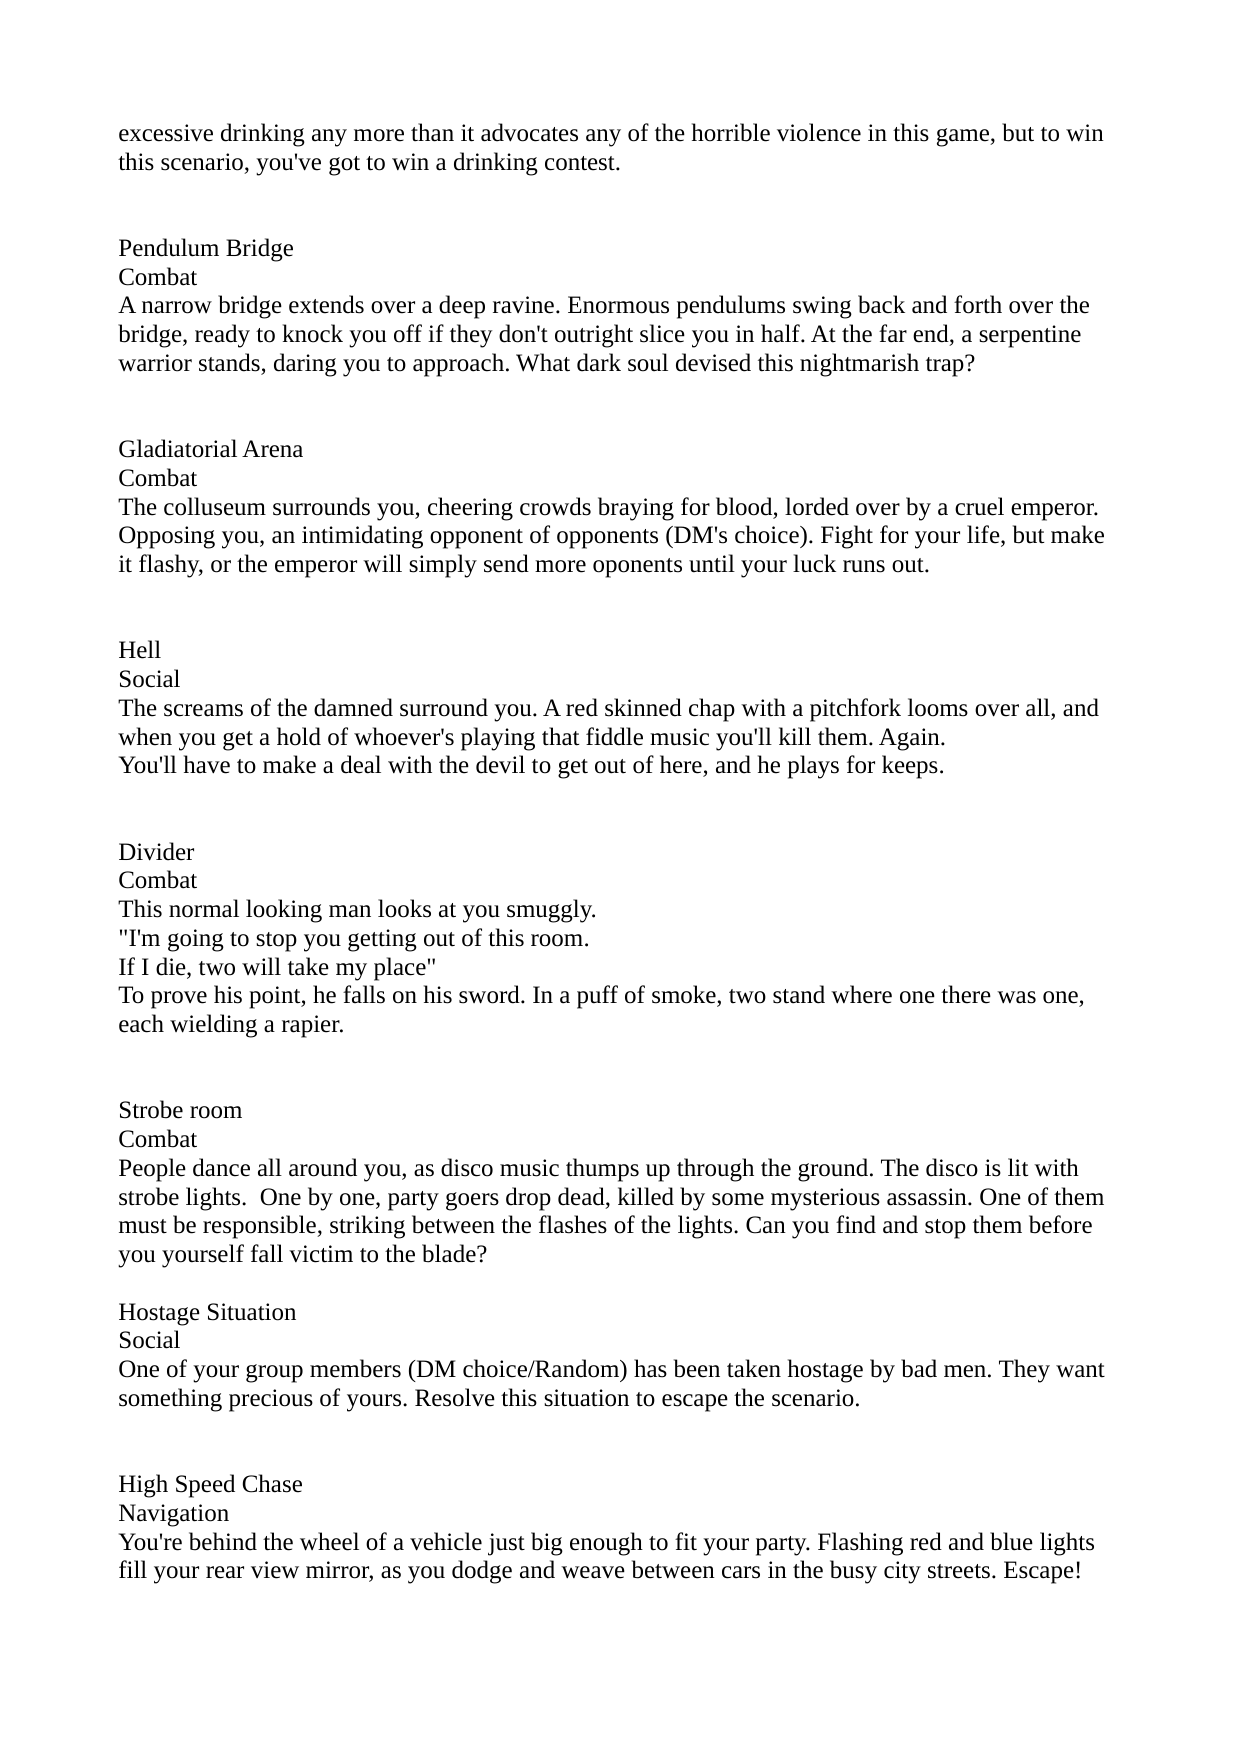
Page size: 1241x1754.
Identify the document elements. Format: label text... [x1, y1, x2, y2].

text Hostage Situation [118, 1297, 1122, 1326]
text Gladiatorial Arena [118, 434, 1122, 463]
text A narrow bridge extends over a deep ravine. Enormous pendulums swing back and forth over the bridge, ready to knock you off if they don't outright slice you in half. At the far end, a serpentine warrior stands, daring you to approach. What dark soul devised this nightmarish trap? [118, 291, 1122, 377]
text One of your group members (DM choice/Random) has been taken hostage by bad men. They want something precious of yours. Resolve this situation to escape the scenario. [118, 1354, 1122, 1412]
text Social The screams of the damned surround you. A red skinned chap with a pitchfork looms over all, and when you get a hold of whoever's playing that fiddle music you'll kill them. Again. You'll have to make a deal with the devil to get out of here, and he plays for keeps. [118, 664, 1122, 779]
text Pendulum Bridge [118, 233, 1122, 262]
text Combat People dance all around you, as disco music thumps up through the ground. The disco is lit with strobe lights. One by one, party goers drop dead, killed by some mysterious assassin. One of them must be responsible, striking between the flashes of the lights. Can you find and stop them before you yourself fall victim to the blade? [118, 1124, 1122, 1268]
text Combat [118, 262, 1122, 291]
text The colluseum surrounds you, cheering crowds braying for blood, lorded over by a cruel emperor. Opposing you, an intimidating opponent of opponents (DM's choice). Fight for your life, but make it flashy, or the emperor will simply send more oponents until your luck runs out. [118, 492, 1122, 578]
text Strobe room [118, 1096, 1122, 1124]
text Hell [118, 636, 1122, 664]
text Divider [118, 837, 1122, 866]
text excessive drinking any more than it advocates any of the horrible violence in this game, but to win this scenario, you've got to win a drinking contest. [118, 118, 1122, 176]
text Combat [118, 463, 1122, 492]
text Social [118, 1326, 1122, 1354]
text Navigation [118, 1498, 1122, 1527]
text Combat This normal looking man looks at you smuggly. "I'm going to stop you getting out of this room. If I die, two will take my place" To prove his point, he falls on his sword. In a puff of smoke, two stand where one there was one, each wielding a rapier. [118, 866, 1122, 1038]
text You're behind the wheel of a vehicle just big enough to fit your party. Flashing red and blue lights fill your rear view mirror, as you dodge and weave between cars in the busy city streets. Escape! [118, 1527, 1122, 1584]
text High Speed Chase [118, 1469, 1122, 1498]
